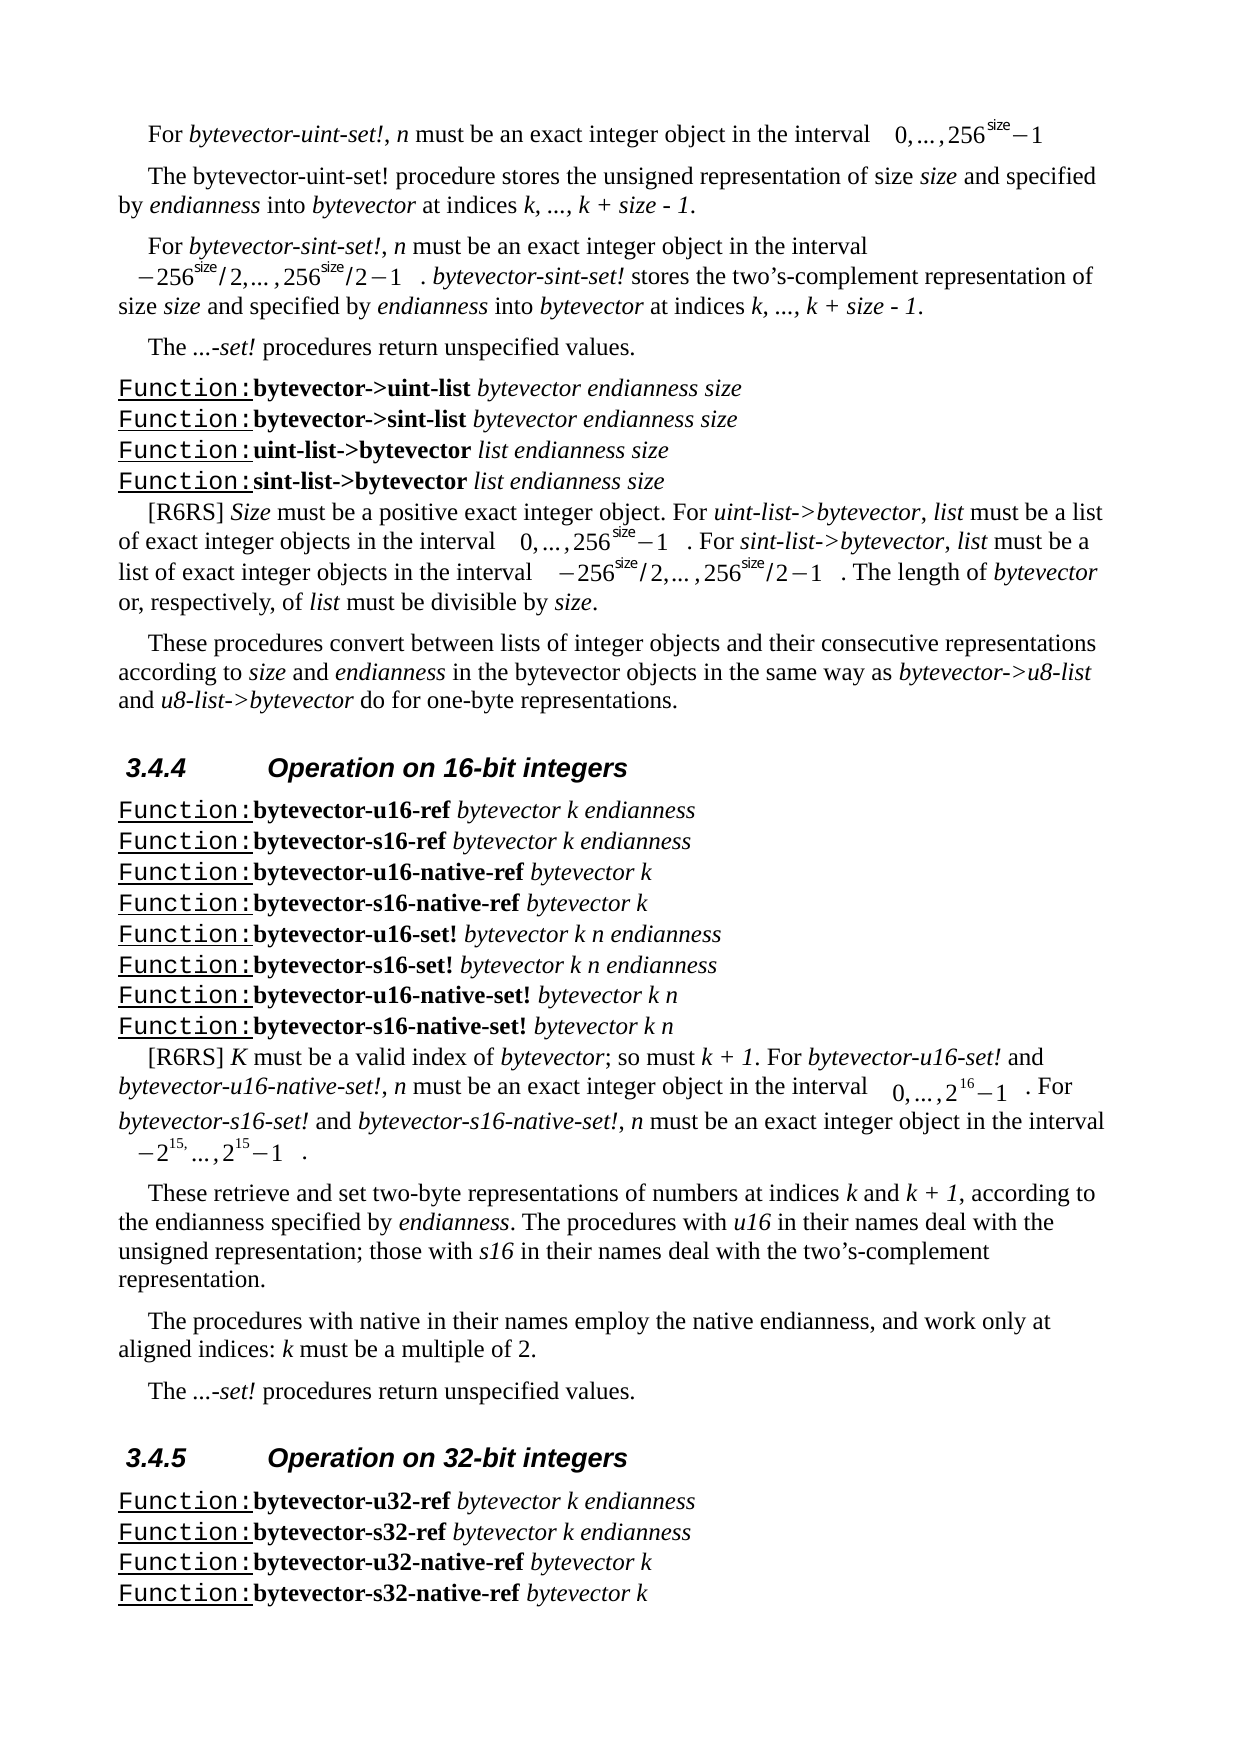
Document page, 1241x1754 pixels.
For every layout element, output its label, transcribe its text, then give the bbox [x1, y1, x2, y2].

text Function:bytevector-u16-set! bytevector k n endianness [118, 919, 1122, 950]
text For bytevector-sint-set!, n must be an exact integer object in the interval . bytevector-sint-set! stores the two’s-complement representation of size size and specified by endianness into bytevector at indices k, ..., k + size - 1. [118, 231, 1122, 319]
text Function:bytevector-u32-ref bytevector k endianness [118, 1486, 1122, 1517]
text [R6RS] Size must be a positive exact integer object. For uint-list->bytevector, list must be a list of exact integer objects in the interval . For sint-list->bytevector, list must be a list of exact integer objects in the interval . The length of bytevector or, respectively, of list must be divisible by size. [118, 497, 1122, 616]
text For bytevector-uint-set!, n must be an exact integer object in the interval [118, 118, 1122, 149]
text The procedures with native in their names employ the native endianness, and work only at aligned indices: k must be a multiple of 2. [118, 1306, 1122, 1363]
text These retrieve and set two-byte representations of numbers at indices k and k + 1, according to the endianness specified by endianness. The procedures with u16 in their names deal with the unsigned representation; those with s16 in their names deal with the two’s-complement representation. [118, 1178, 1122, 1293]
text Function:bytevector-u16-native-set! bytevector k n [118, 981, 1122, 1011]
text Function:bytevector-u16-ref bytevector k endianness [118, 796, 1122, 826]
text Function:bytevector->sint-list bytevector endianness size [118, 404, 1122, 435]
text [R6RS] K must be a valid index of bytevector; so must k + 1. For bytevector-u16-set! and bytevector-u16-native-set!, n must be an exact integer object in the interval . For bytevector-s16-set! and bytevector-s16-native-set!, n must be an exact integer object in the interval . [118, 1042, 1122, 1166]
text Function:bytevector-s16-ref bytevector k endianness [118, 826, 1122, 857]
text The ...-set! procedures return unspecified values. [118, 332, 1122, 361]
subtitle Operation on 16-bit integers [118, 752, 1122, 783]
text Function:bytevector-s16-native-set! bytevector k n [118, 1011, 1122, 1042]
text Function:bytevector-s16-set! bytevector k n endianness [118, 950, 1122, 981]
text Function:bytevector-s16-native-ref bytevector k [118, 888, 1122, 919]
text Function:bytevector-s32-ref bytevector k endianness [118, 1517, 1122, 1547]
text Function:bytevector-s32-native-ref bytevector k [118, 1578, 1122, 1609]
subtitle Operation on 32-bit integers [118, 1442, 1122, 1473]
text Function:bytevector-u32-native-ref bytevector k [118, 1547, 1122, 1578]
text Function:bytevector-u16-native-ref bytevector k [118, 857, 1122, 888]
text The bytevector-uint-set! procedure stores the unsigned representation of size size and specified by endianness into bytevector at indices k, ..., k + size - 1. [118, 161, 1122, 219]
text The ...-set! procedures return unspecified values. [118, 1376, 1122, 1404]
text Function:uint-list->bytevector list endianness size [118, 435, 1122, 466]
text Function:bytevector->uint-list bytevector endianness size [118, 373, 1122, 404]
text Function:sint-list->bytevector list endianness size [118, 466, 1122, 497]
text These procedures convert between lists of integer objects and their consecutive representations according to size and endianness in the bytevector objects in the same way as bytevector->u8-list and u8-list->bytevector do for one-byte representations. [118, 628, 1122, 714]
